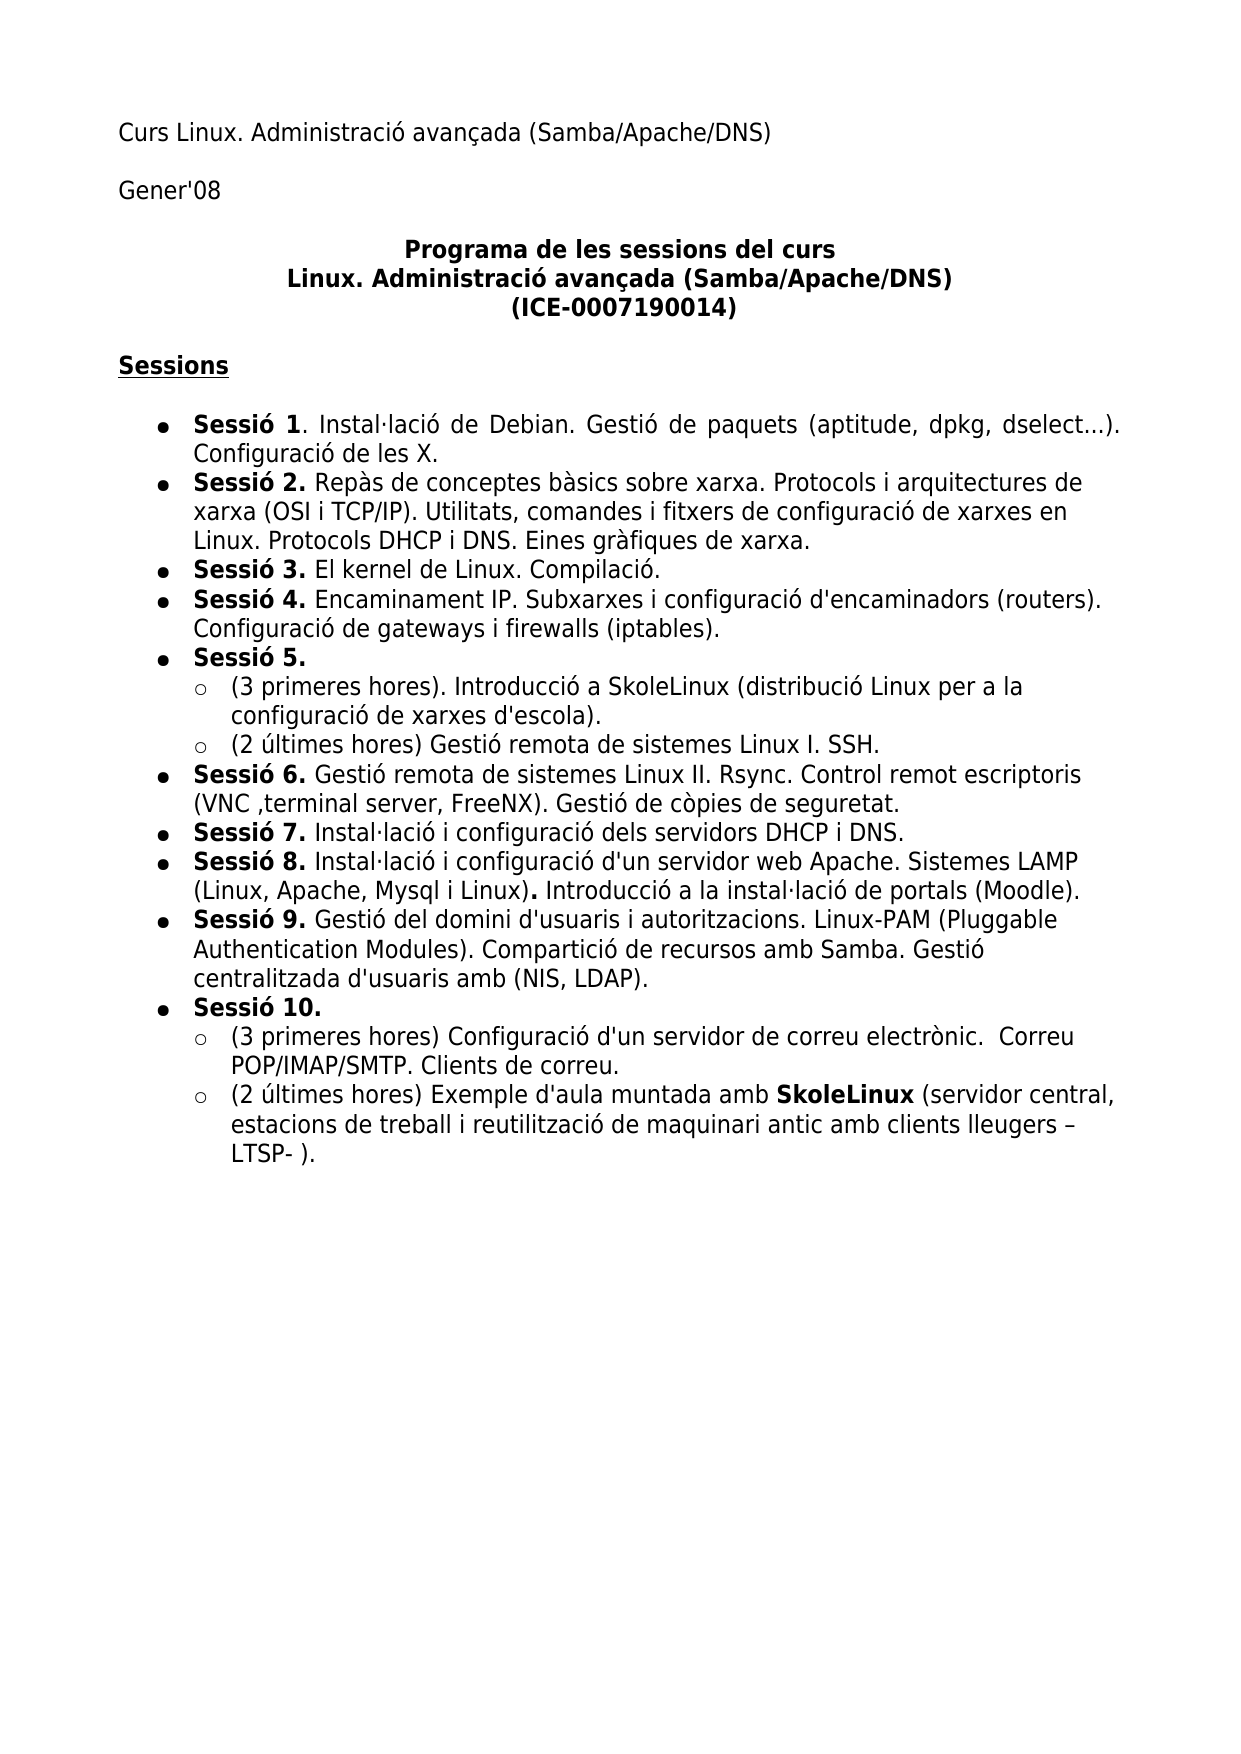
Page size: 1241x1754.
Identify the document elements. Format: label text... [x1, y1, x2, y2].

list Sessió 7. Instal·lació i configuració dels servidors DHCP i DNS. [156, 818, 1122, 847]
text Linux. Administració avançada (Samba/Apache/DNS) [118, 264, 1122, 293]
list Sessió 4. Encaminament IP. Subxarxes i configuració d'encaminadors (routers). Configuració de gateways i firewalls (iptables). [156, 585, 1122, 643]
text Sessions [118, 351, 1122, 381]
text (ICE-0007190014) [118, 293, 1122, 322]
list (2 últimes hores) Exemple d'aula muntada amb SkoleLinux (servidor central, estacions de treball i reutilització de maquinari antic amb clients lleugers – LTSP- ). [193, 1081, 1122, 1168]
list (2 últimes hores) Gestió remota de sistemes Linux I. SSH. [193, 731, 1122, 760]
list Sessió 3. El kernel de Linux. Compilació. [156, 556, 1122, 585]
text Gener'08 [118, 147, 1122, 206]
list Sessió 2. Repàs de conceptes bàsics sobre xarxa. Protocols i arquitectures de xarxa (OSI i TCP/IP). Utilitats, comandes i fitxers de configuració de xarxes en Linux. Protocols DHCP i DNS. Eines gràfiques de xarxa. [156, 468, 1122, 556]
text Programa de les sessions del curs [118, 235, 1122, 264]
list Sessió 5. [156, 643, 1122, 672]
list (3 primeres hores). Introducció a SkoleLinux (distribució Linux per a la configuració de xarxes d'escola). [193, 672, 1122, 731]
list Sessió 1. Instal·lació de Debian. Gestió de paquets (aptitude, dpkg, dselect...). Configuració de les X. [156, 410, 1122, 468]
list Sessió 9. Gestió del domini d'usuaris i autoritzacions. Linux-PAM (Pluggable Authentication Modules). Compartició de recursos amb Samba. Gestió centralitzada d'usuaris amb (NIS, LDAP). [156, 906, 1122, 993]
list Sessió 6. Gestió remota de sistemes Linux II. Rsync. Control remot escriptoris (VNC ,terminal server, FreeNX). Gestió de còpies de seguretat. [156, 760, 1122, 818]
list Sessió 8. Instal·lació i configuració d'un servidor web Apache. Sistemes LAMP (Linux, Apache, Mysql i Linux). Introducció a la instal·lació de portals (Moodle). [156, 847, 1122, 906]
list Sessió 10. [156, 993, 1122, 1022]
text Curs Linux. Administració avançada (Samba/Apache/DNS) [118, 118, 1122, 147]
list (3 primeres hores) Configuració d'un servidor de correu electrònic. Correu POP/IMAP/SMTP. Clients de correu. [193, 1022, 1122, 1081]
